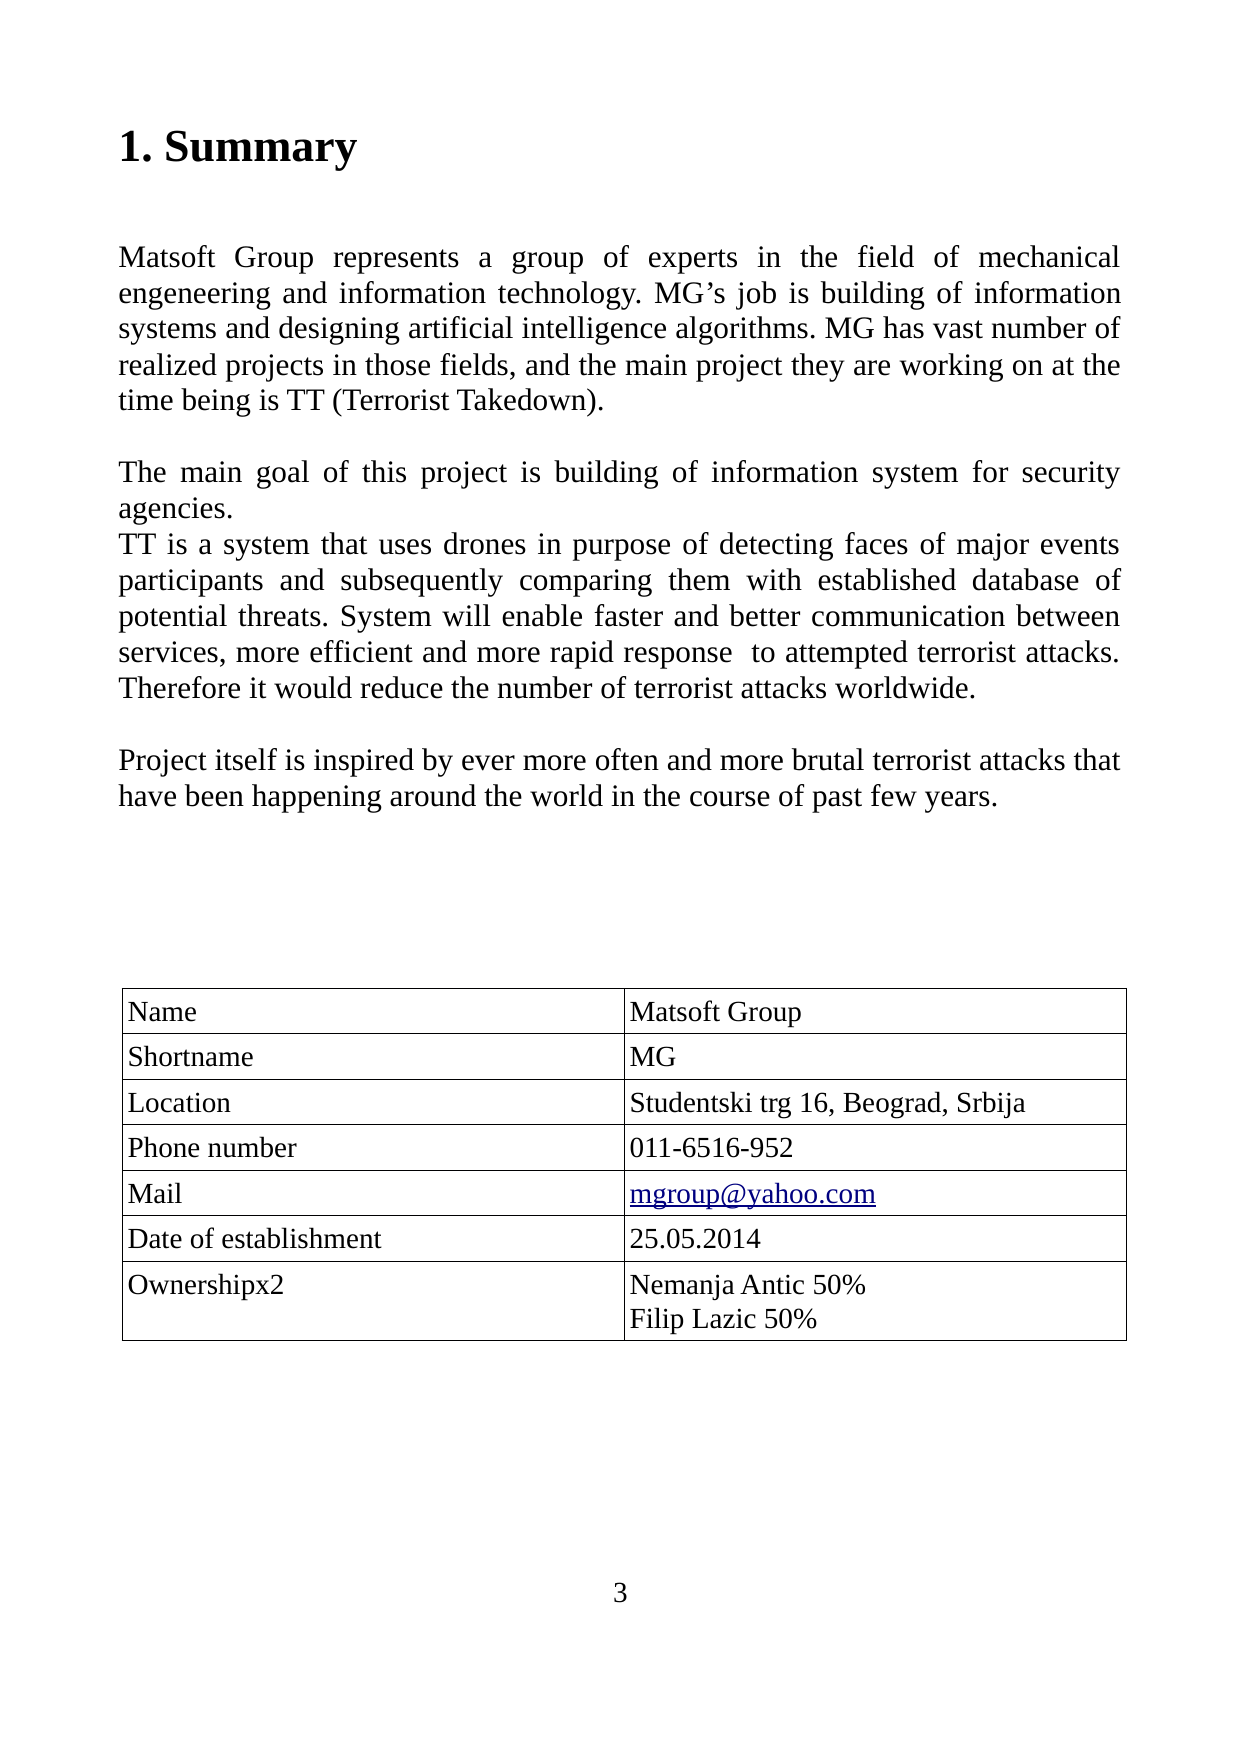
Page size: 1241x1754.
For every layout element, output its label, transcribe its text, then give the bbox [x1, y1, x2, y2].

text The main goal of this project is building of information system for security agencies. TT is a system that uses drones in purpose of detecting faces of major events participants and subsequently comparing them with established database of potential threats. System will enable faster and better communication between services, more efficient and more rapid response to attempted terrorist attacks. Therefore it would reduce the number of terrorist attacks worldwide. [118, 453, 1122, 705]
table_cell MG [625, 1034, 1126, 1079]
table_cell Date of establishment [123, 1216, 624, 1261]
text Matsoft Group represents a group of experts in the field of mechanical engeneering and information technology. MG’s job is building of information systems and designing artificial intelligence algorithms. MG has vast number of realized projects in those fields, and the main project they are working on at the time being is TT (Terrorist Takedown). [118, 238, 1122, 418]
table_cell Location [123, 1080, 624, 1124]
table_cell 25.05.2014 [625, 1216, 1126, 1261]
text 1. Summary [118, 118, 1122, 171]
table_cell Nemanja Antic 50% Filip Lazic 50% [625, 1262, 1126, 1340]
table_header Matsoft Group [625, 989, 1126, 1033]
table_cell Phone number [123, 1125, 624, 1170]
table_cell Shortname [123, 1034, 624, 1079]
text Project itself is inspired by ever more often and more brutal terrorist attacks that have been happening around the world in the course of past few years. [118, 741, 1122, 813]
table_cell 011-6516-952 [625, 1125, 1126, 1170]
table_cell Studentski trg 16, Beograd, Srbija [625, 1080, 1126, 1124]
table_cell mgroup@yahoo.com [625, 1171, 1126, 1215]
text 3 [118, 1575, 1122, 1609]
table_header Name [123, 989, 624, 1033]
table_cell Mail [123, 1171, 624, 1215]
table_cell Ownershipx2 [123, 1262, 624, 1340]
